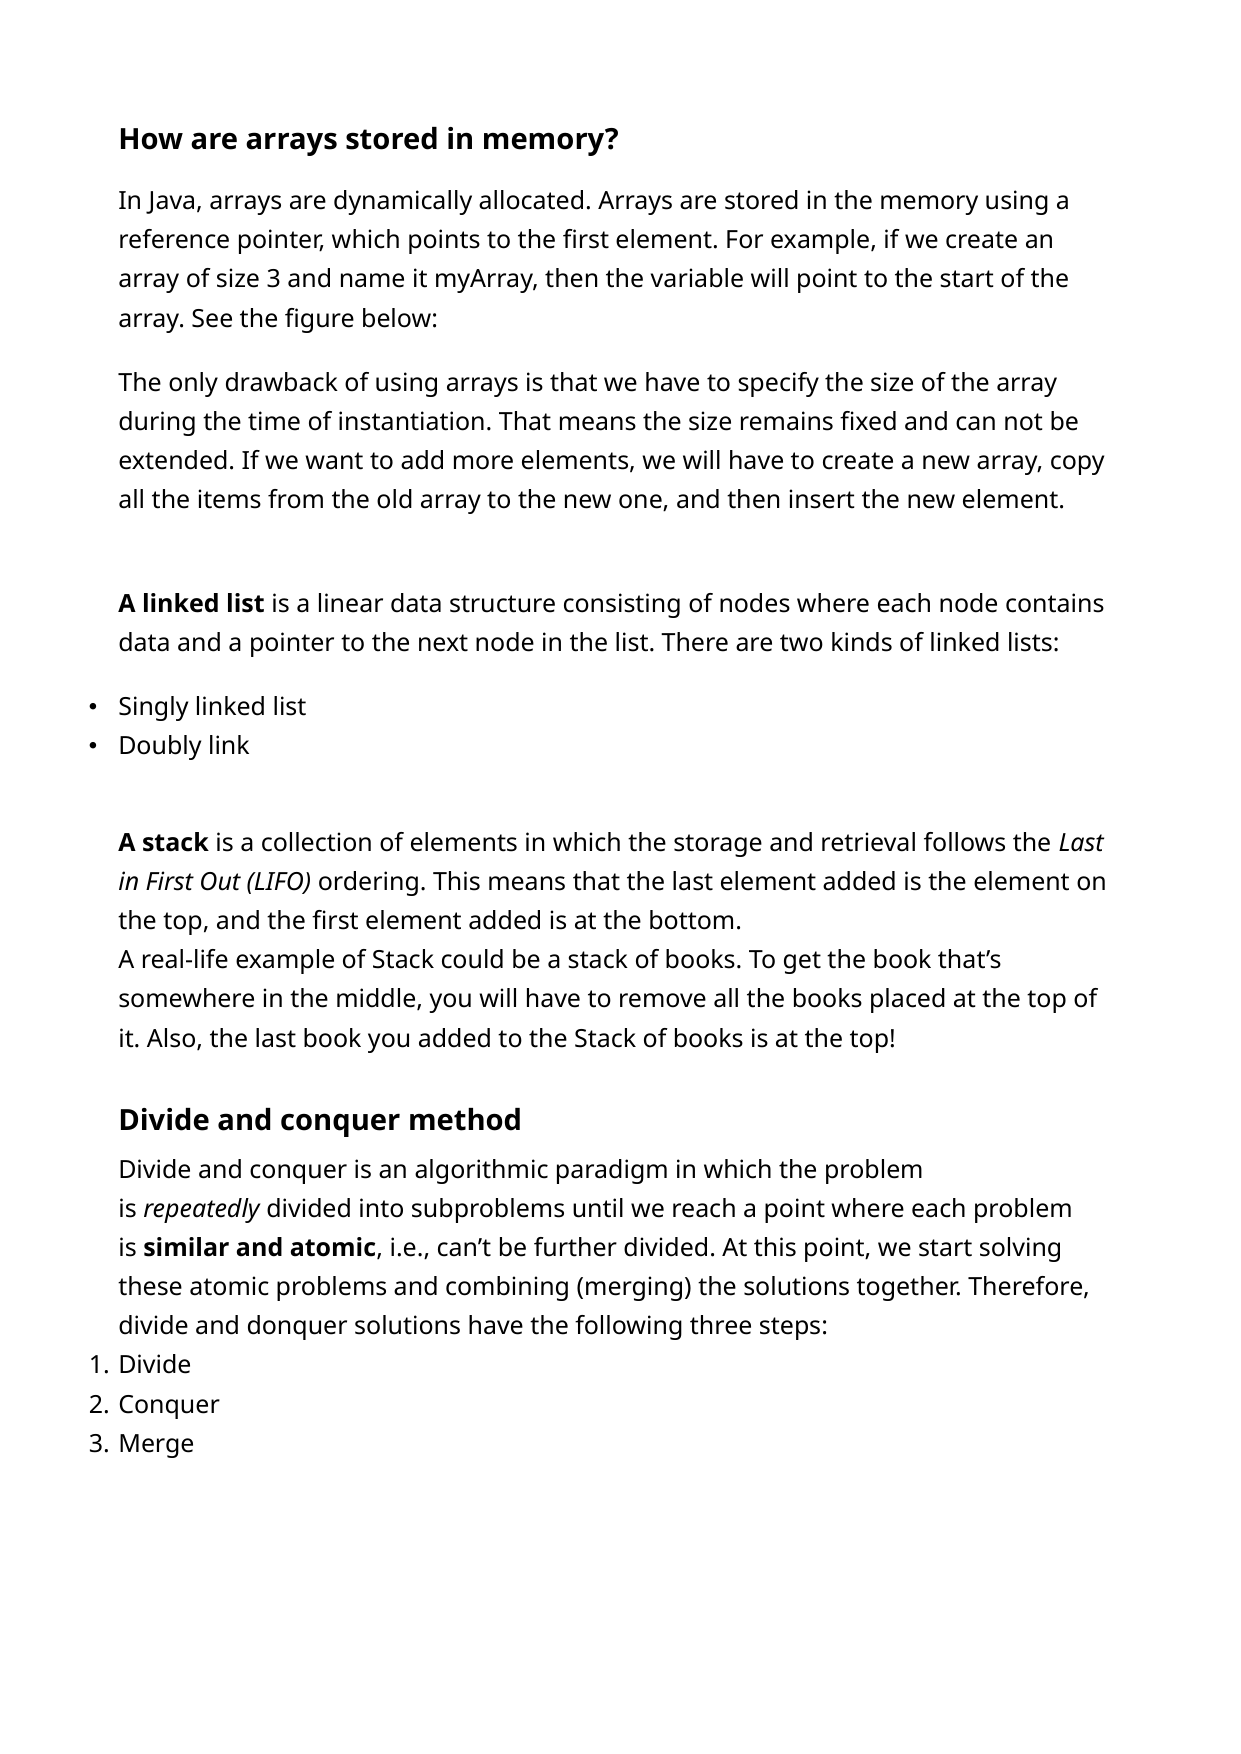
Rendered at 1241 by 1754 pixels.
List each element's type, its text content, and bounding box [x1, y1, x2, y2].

text The only drawback of using arrays is that we have to specify the size of the array during the time of instantiation. That means the size remains fixed and can not be extended. If we want to add more elements, we will have to create a new array, copy all the items from the old array to the new one, and then insert the new element. [118, 364, 1122, 516]
text A linked list is a linear data structure consisting of nodes where each node contains data and a pointer to the next node in the list. There are two kinds of linked lists: [118, 585, 1122, 658]
text Divide and conquer is an algorithmic paradigm in which the problem is repeatedly divided into subproblems until we reach a point where each problem is similar and atomic, i.e., can’t be further divided. At this point, we start solving these atomic problems and combining (merging) the solutions together. Therefore, divide and donquer solutions have the following three steps: [118, 1151, 1122, 1342]
list Merge [118, 1425, 1122, 1459]
subtitle Divide and conquer method [118, 1099, 1122, 1139]
list Divide [118, 1347, 1122, 1381]
list Doubly link [118, 728, 1122, 762]
list Singly linked list [118, 689, 1122, 723]
text A stack is a collection of elements in which the storage and retrieval follows the Last in First Out (LIFO) ordering. This means that the last element added is the element on the top, and the first element added is at the bottom. [118, 824, 1122, 937]
subtitle How are arrays stored in memory? [118, 118, 1122, 158]
text In Java, arrays are dynamically allocated. Arrays are stored in the memory using a reference pointer, which points to the first element. For example, if we create an array of size 3 and name it myArray, then the variable will point to the start of the array. See the figure below: [118, 183, 1122, 334]
text A real-life example of Stack could be a stack of books. To get the book that’s somewhere in the middle, you will have to remove all the books placed at the top of it. Also, the last book you added to the Stack of books is at the top! [118, 942, 1122, 1054]
list Conquer [118, 1386, 1122, 1420]
